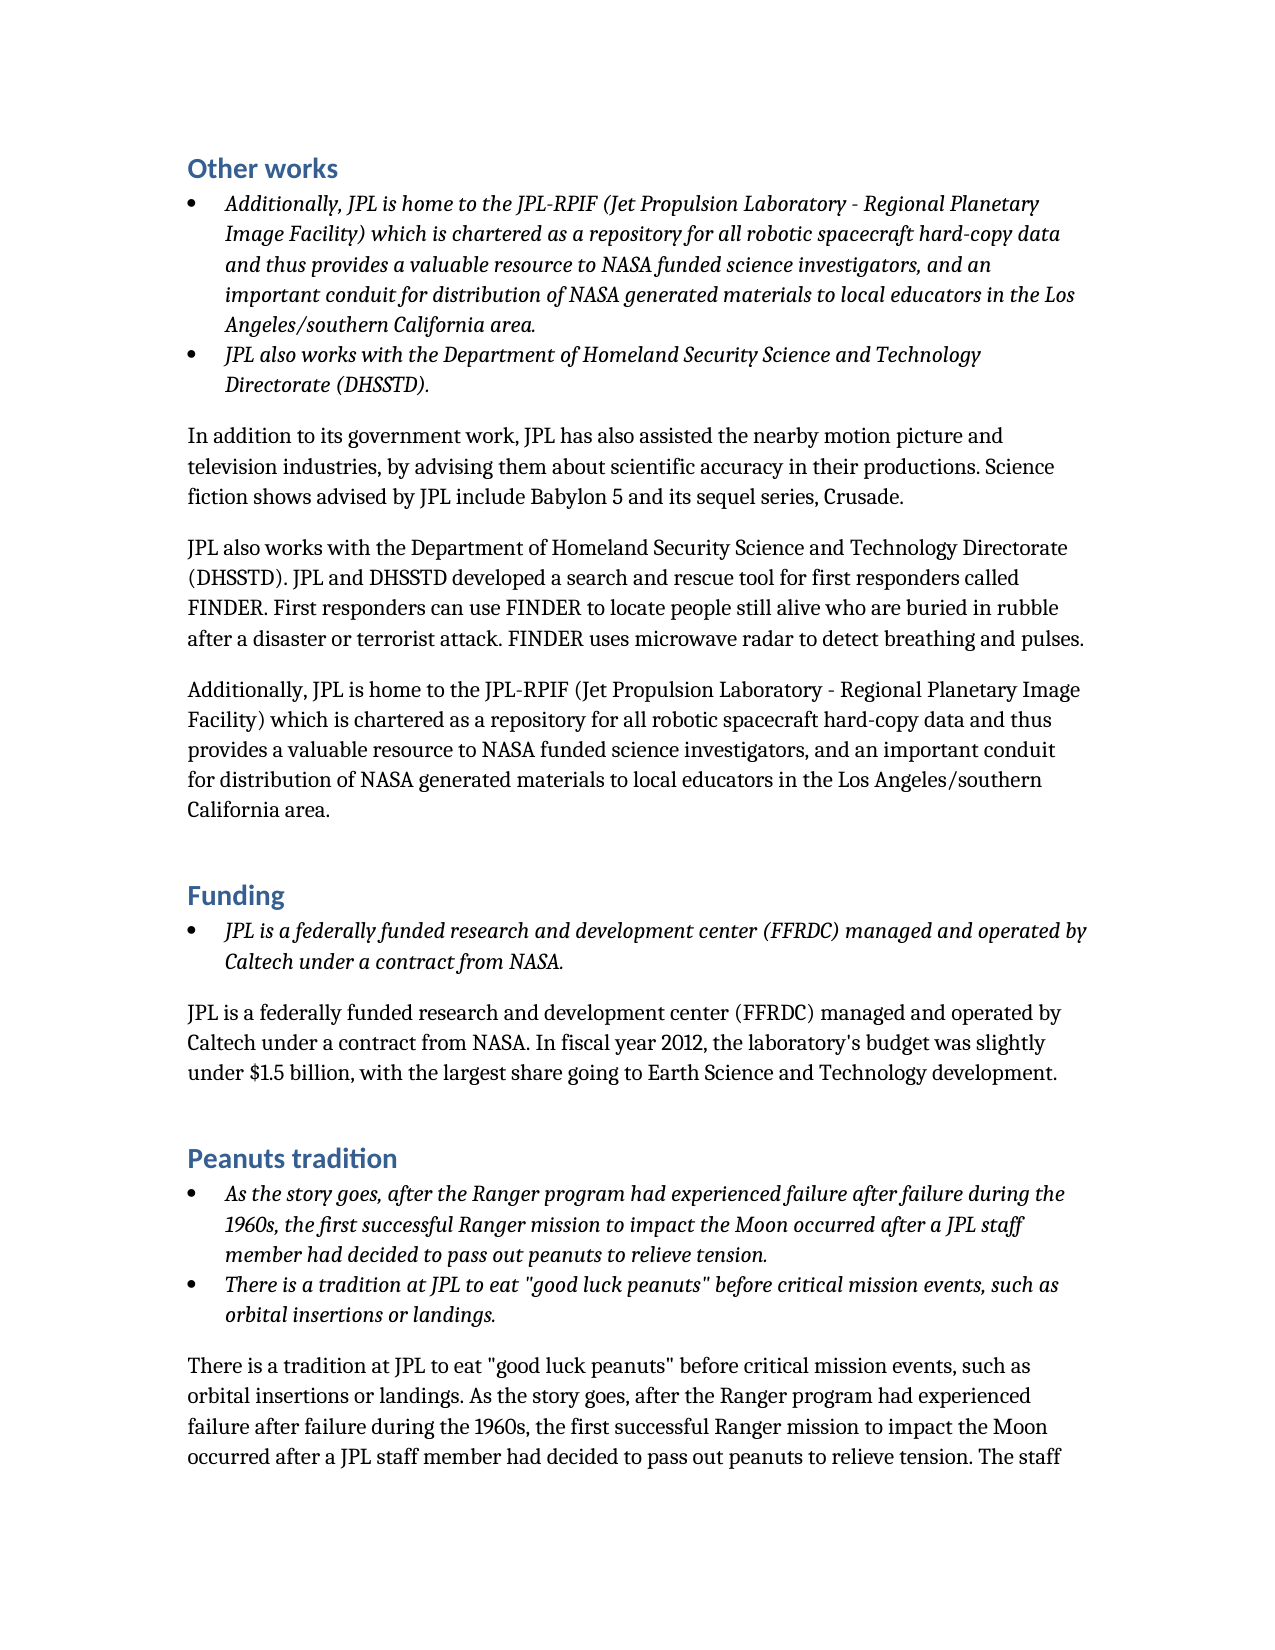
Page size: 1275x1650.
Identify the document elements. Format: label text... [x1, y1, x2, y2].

text There is a tradition at JPL to eat "good luck peanuts" before critical mission events, such as orbital insertions or landings. As the story goes, after the Ranger program had experienced failure after failure during the 1960s, the first successful Ranger mission to impact the Moon occurred after a JPL staff member had decided to pass out peanuts to relieve tension. The staff [187, 1353, 1087, 1470]
list Additionally, JPL is home to the JPL-RPIF (Jet Propulsion Laboratory - Regional Planetary Image Facility) which is chartered as a repository for all robotic spacecraft hard-copy data and thus provides a valuable resource to NASA funded science investigators, and an important conduit for distribution of NASA generated materials to local educators in the Los Angeles/southern California area. [187, 191, 1087, 338]
list JPL also works with the Department of Homeland Security Science and Technology Directorate (DHSSTD). [187, 342, 1087, 398]
list As the story goes, after the Ranger program had experienced failure after failure during the 1960s, the first successful Ranger mission to impact the Moon occurred after a JPL staff member had decided to pass out peanuts to relieve tension. [187, 1181, 1087, 1268]
subtitle Funding [187, 877, 1087, 913]
text JPL is a federally funded research and development center (FFRDC) managed and operated by Caltech under a contract from NASA. In fiscal year 2012, the laboratory's budget was slightly under $1.5 billion, with the largest share going to Earth Science and Technology development. [187, 999, 1087, 1086]
list There is a tradition at JPL to eat "good luck peanuts" before critical mission events, such as orbital insertions or landings. [187, 1272, 1087, 1328]
text Additionally, JPL is home to the JPL-RPIF (Jet Propulsion Laboratory - Regional Planetary Image Facility) which is chartered as a repository for all robotic spacecraft hard-copy data and thus provides a valuable resource to NASA funded science investigators, and an important conduit for distribution of NASA generated materials to local educators in the Los Angeles/southern California area. [187, 676, 1087, 823]
subtitle Peanuts tradition [187, 1140, 1087, 1176]
list JPL is a federally funded research and development center (FFRDC) managed and operated by Caltech under a contract from NASA. [187, 918, 1087, 975]
text JPL also works with the Department of Homeland Security Science and Technology Directorate (DHSSTD). JPL and DHSSTD developed a search and rescue tool for first responders called FINDER. First responders can use FINDER to locate people still alive who are buried in rubble after a disaster or terrorist attack. FINDER uses microwave radar to detect breathing and pulses. [187, 535, 1087, 652]
subtitle Other works [187, 150, 1087, 186]
text In addition to its government work, JPL has also assisted the nearby motion picture and television industries, by advising them about scientific accuracy in their productions. Science fiction shows advised by JPL include Babylon 5 and its sequel series, Crusade. [187, 423, 1087, 510]
